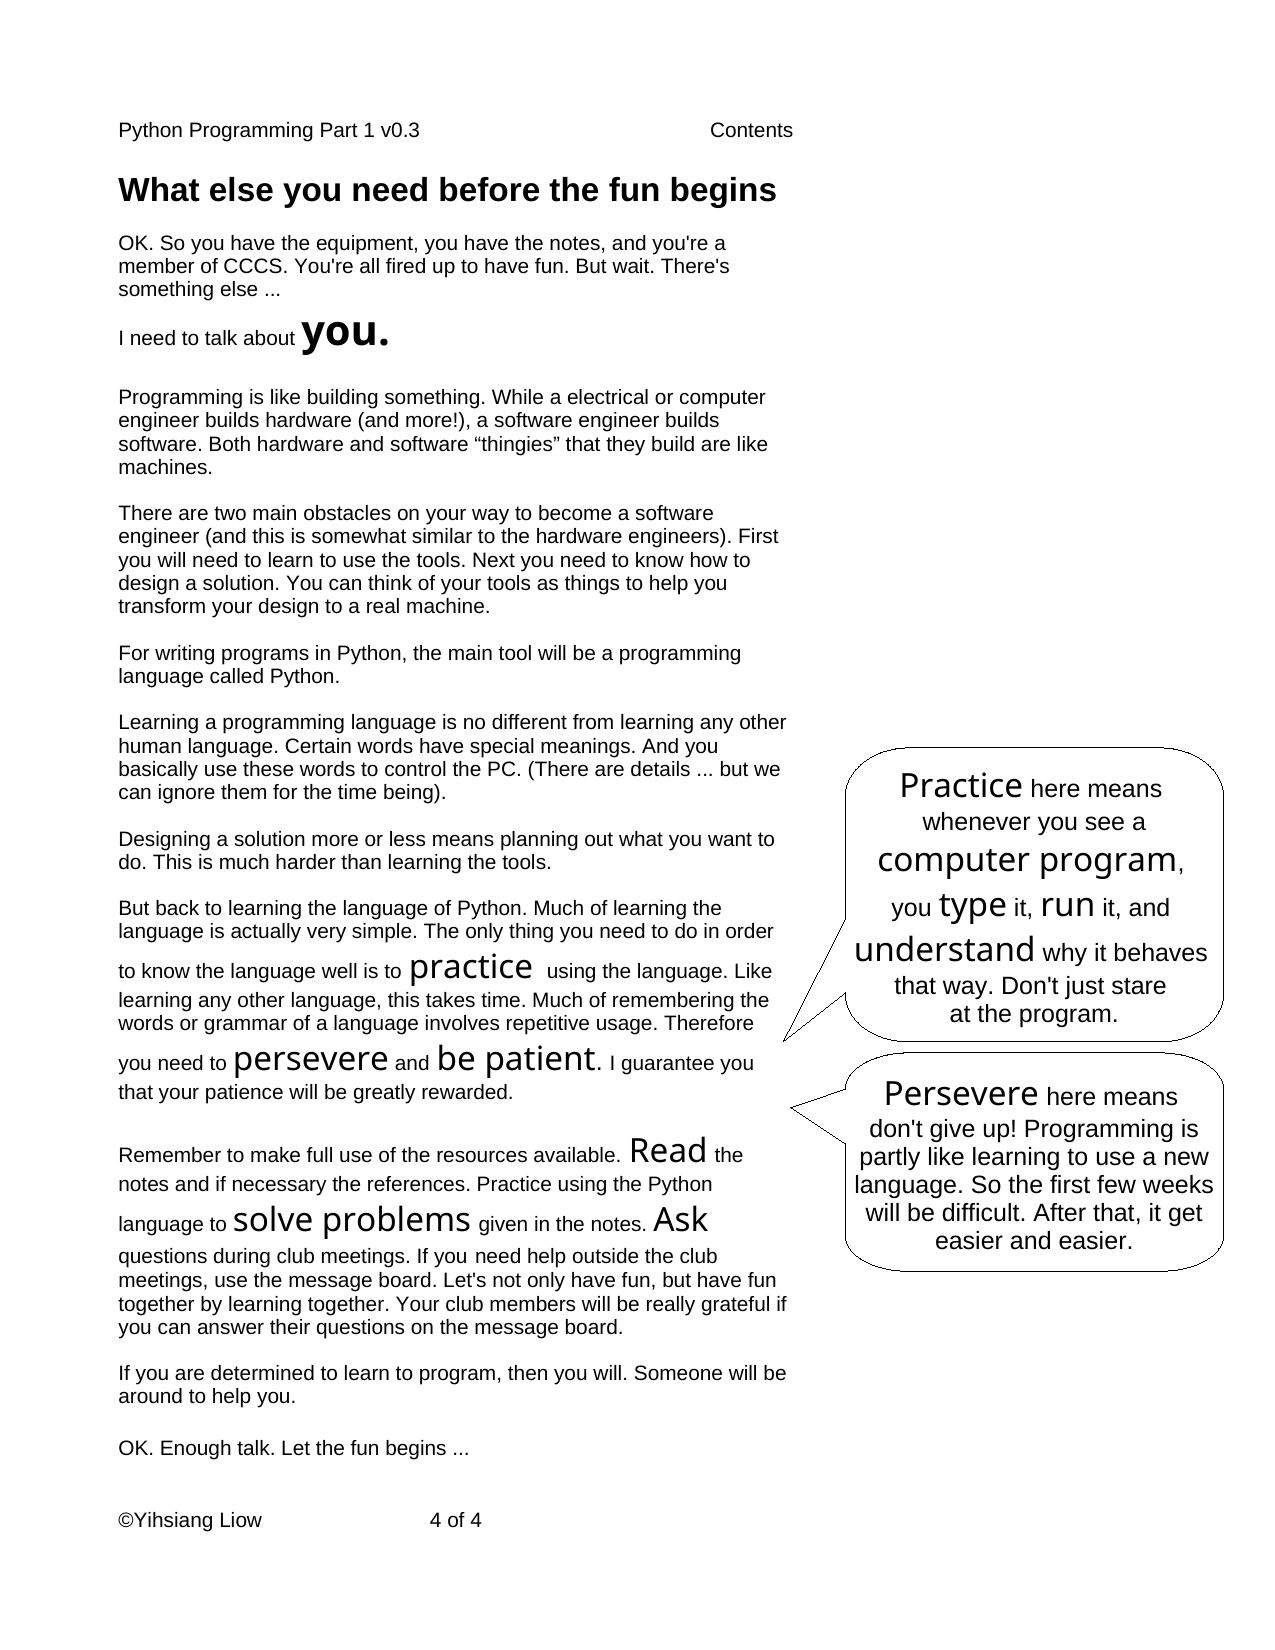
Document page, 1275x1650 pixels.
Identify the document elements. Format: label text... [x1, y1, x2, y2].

text For writing programs in Python, the main tool will be a programming language called Python. [118, 641, 793, 688]
text Remember to make full use of the resources available. Read the notes and if necessary the references. Practice using the Python language to solve problems given in the notes. Ask questions during club meetings. If you need help outside the club meetings, use the message board. Let's not only have fun, but have fun together by learning together. Your club members will be really grateful if you can answer their questions on the message board. [118, 1127, 793, 1339]
text OK. So you have the equipment, you have the notes, and you're a member of CCCS. You're all fired up to have fun. But wait. There's something else ... [118, 231, 793, 301]
text If you are determined to learn to program, then you will. Someone will be around to help you. [118, 1362, 793, 1408]
text But back to learning the language of Python. Much of learning the language is actually very simple. The only thing you need to do in order to know the language well is to practice using the language. Like learning any other language, this takes time. Much of remembering the words or grammar of a language involves repetitive usage. Therefore you need to persevere and be patient. I guarantee you that your patience will be greatly rewarded. [118, 897, 793, 1104]
text Learning a programming language is no different from learning any other human language. Certain words have special meanings. And you basically use these words to control the PC. (There are details ... but we can ignore them for the time being). [118, 711, 793, 804]
text What else you need before the fun begins [118, 171, 793, 208]
text There are two main obstacles on your way to become a software engineer (and this is somewhat similar to the hardware engineers). First you will need to learn to use the tools. Next you need to know how to design a solution. You can think of your tools as things to help you transform your design to a real machine. [118, 502, 793, 618]
text Designing a solution more or less means planning out what you want to do. This is much harder than learning the tools. [118, 827, 793, 873]
text I need to talk about you. [118, 301, 793, 358]
text OK. Enough talk. Let the fun begins ... [118, 1436, 793, 1459]
text Programming is like building something. While a electrical or computer engineer builds hardware (and more!), a software engineer builds software. Both hardware and software “thingies” that they build are like machines. [118, 386, 793, 479]
